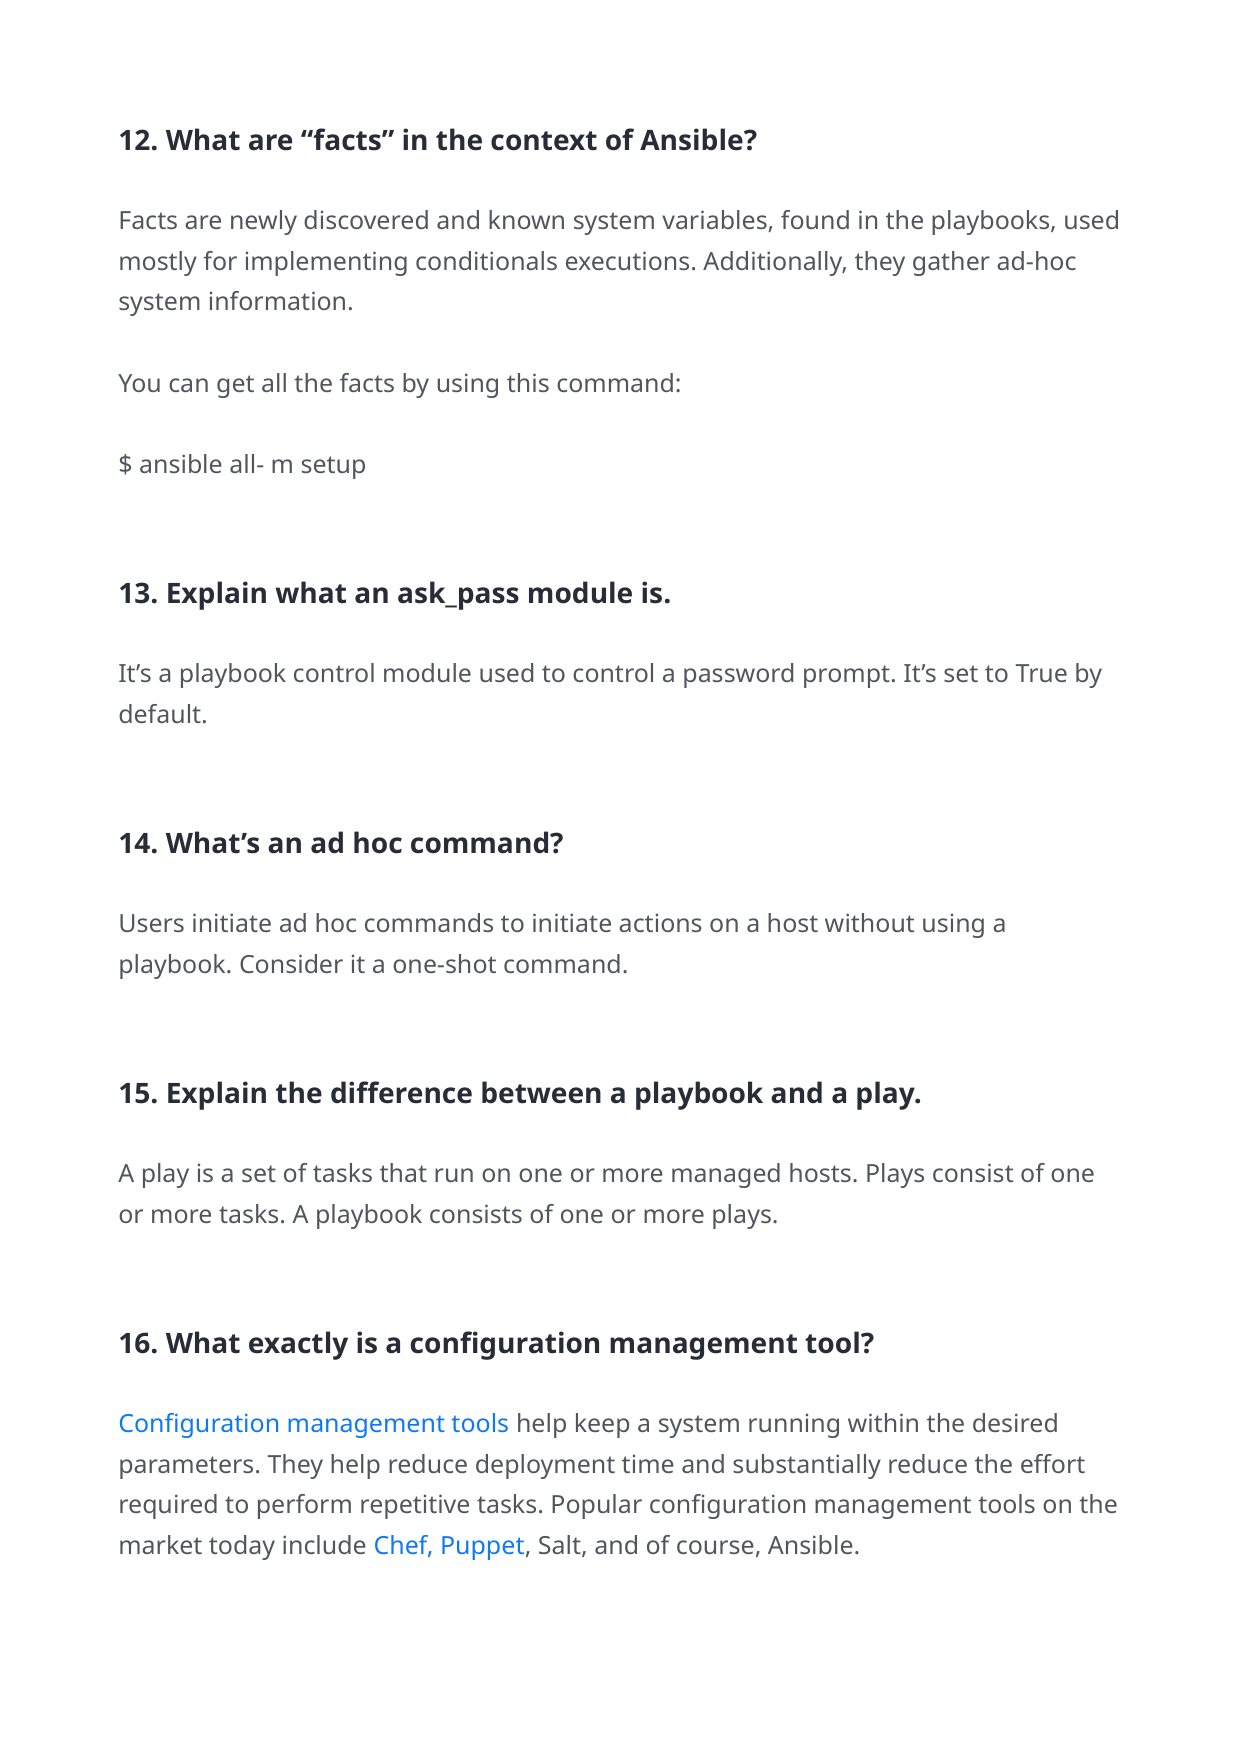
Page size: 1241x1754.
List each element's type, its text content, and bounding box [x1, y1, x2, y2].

text $ ansible all- m setup [118, 440, 1122, 481]
text It’s a playbook control module used to control a password prompt. It’s set to True by default. [118, 649, 1122, 731]
subtitle 12. What are “facts” in the context of Ansible? [118, 118, 1122, 159]
text You can get all the facts by using this command: [118, 359, 1122, 399]
text Users initiate ad hoc commands to initiate actions on a host without using a playbook. Consider it a one-shot command. [118, 899, 1122, 981]
text Facts are newly discovered and known system variables, found in the playbooks, used mostly for implementing conditionals executions. Additionally, they gather ad-hoc system information. [118, 196, 1122, 318]
subtitle 14. What’s an ad hoc command? [118, 821, 1122, 862]
subtitle 15. Explain the difference between a playbook and a play. [118, 1071, 1122, 1112]
text Configuration management tools help keep a system running within the desired parameters. They help reduce deployment time and substantially reduce the effort required to perform repetitive tasks. Popular configuration management tools on the market today include Chef, Puppet, Salt, and of course, Ansible. [118, 1399, 1122, 1562]
text A play is a set of tasks that run on one or more managed hosts. Plays consist of one or more tasks. A playbook consists of one or more plays. [118, 1149, 1122, 1231]
subtitle 16. What exactly is a configuration management tool? [118, 1321, 1122, 1362]
subtitle 13. Explain what an ask_pass module is. [118, 571, 1122, 612]
